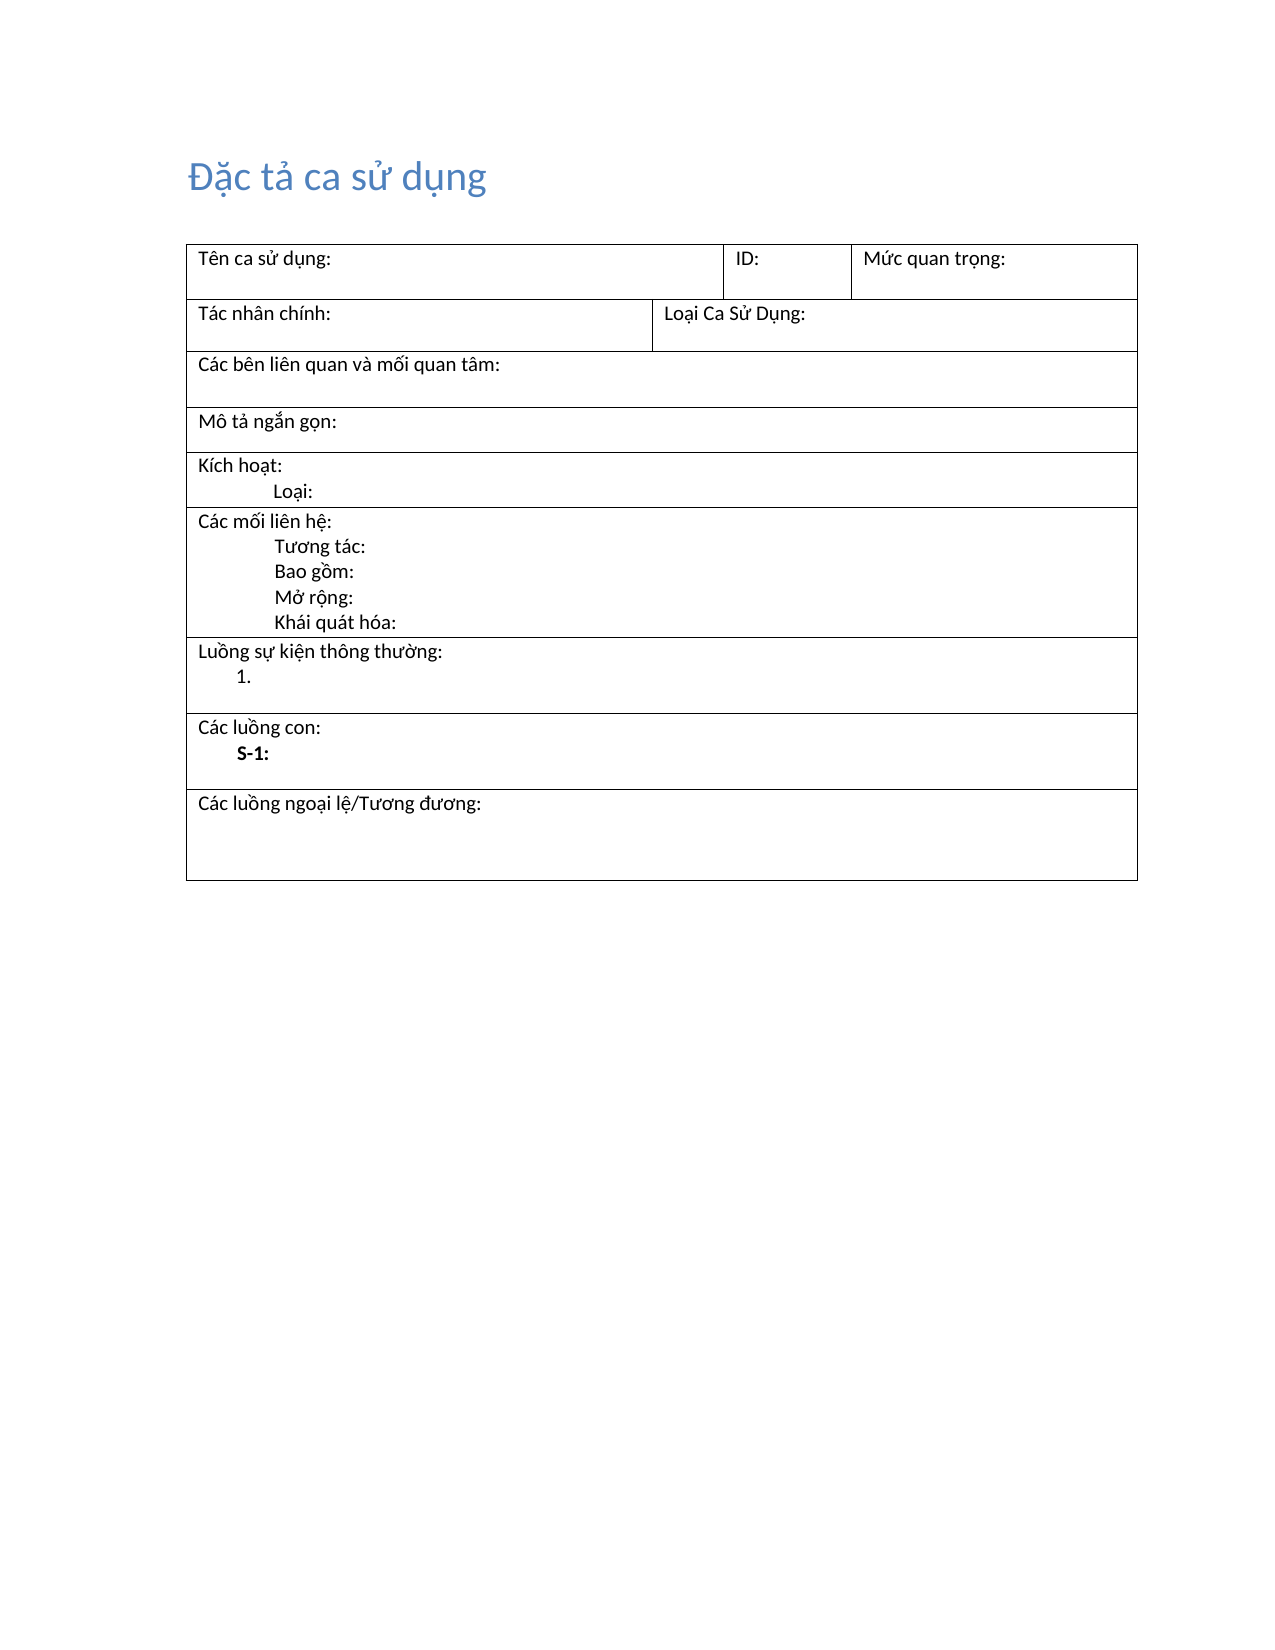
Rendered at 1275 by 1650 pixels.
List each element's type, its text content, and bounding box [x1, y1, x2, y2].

table_cell Các bên liên quan và mối quan tâm: [187, 352, 1137, 407]
table_cell Loại Ca Sử Dụng: [653, 300, 1137, 351]
table_cell Kích hoạt: Loại: [187, 453, 1137, 507]
table_cell Các luồng ngoại lệ/Tương đương: [187, 790, 1137, 880]
table_cell Tác nhân chính: [187, 300, 652, 351]
title Đặc tả ca sử dụng [187, 150, 1087, 201]
table_header ID: [724, 245, 851, 299]
table_cell Các luồng con: [187, 714, 1137, 789]
table_cell Mô tả ngắn gọn: [187, 408, 1137, 452]
table_cell Luồng sự kiện thông thường: [187, 638, 1137, 713]
table_header Mức quan trọng: [852, 245, 1137, 299]
table_header Tên ca sử dụng: [187, 245, 723, 299]
table_cell Các mối liên hệ: Tương tác: Bao gồm: Mở rộng: Khái quát hóa: [187, 508, 1137, 637]
